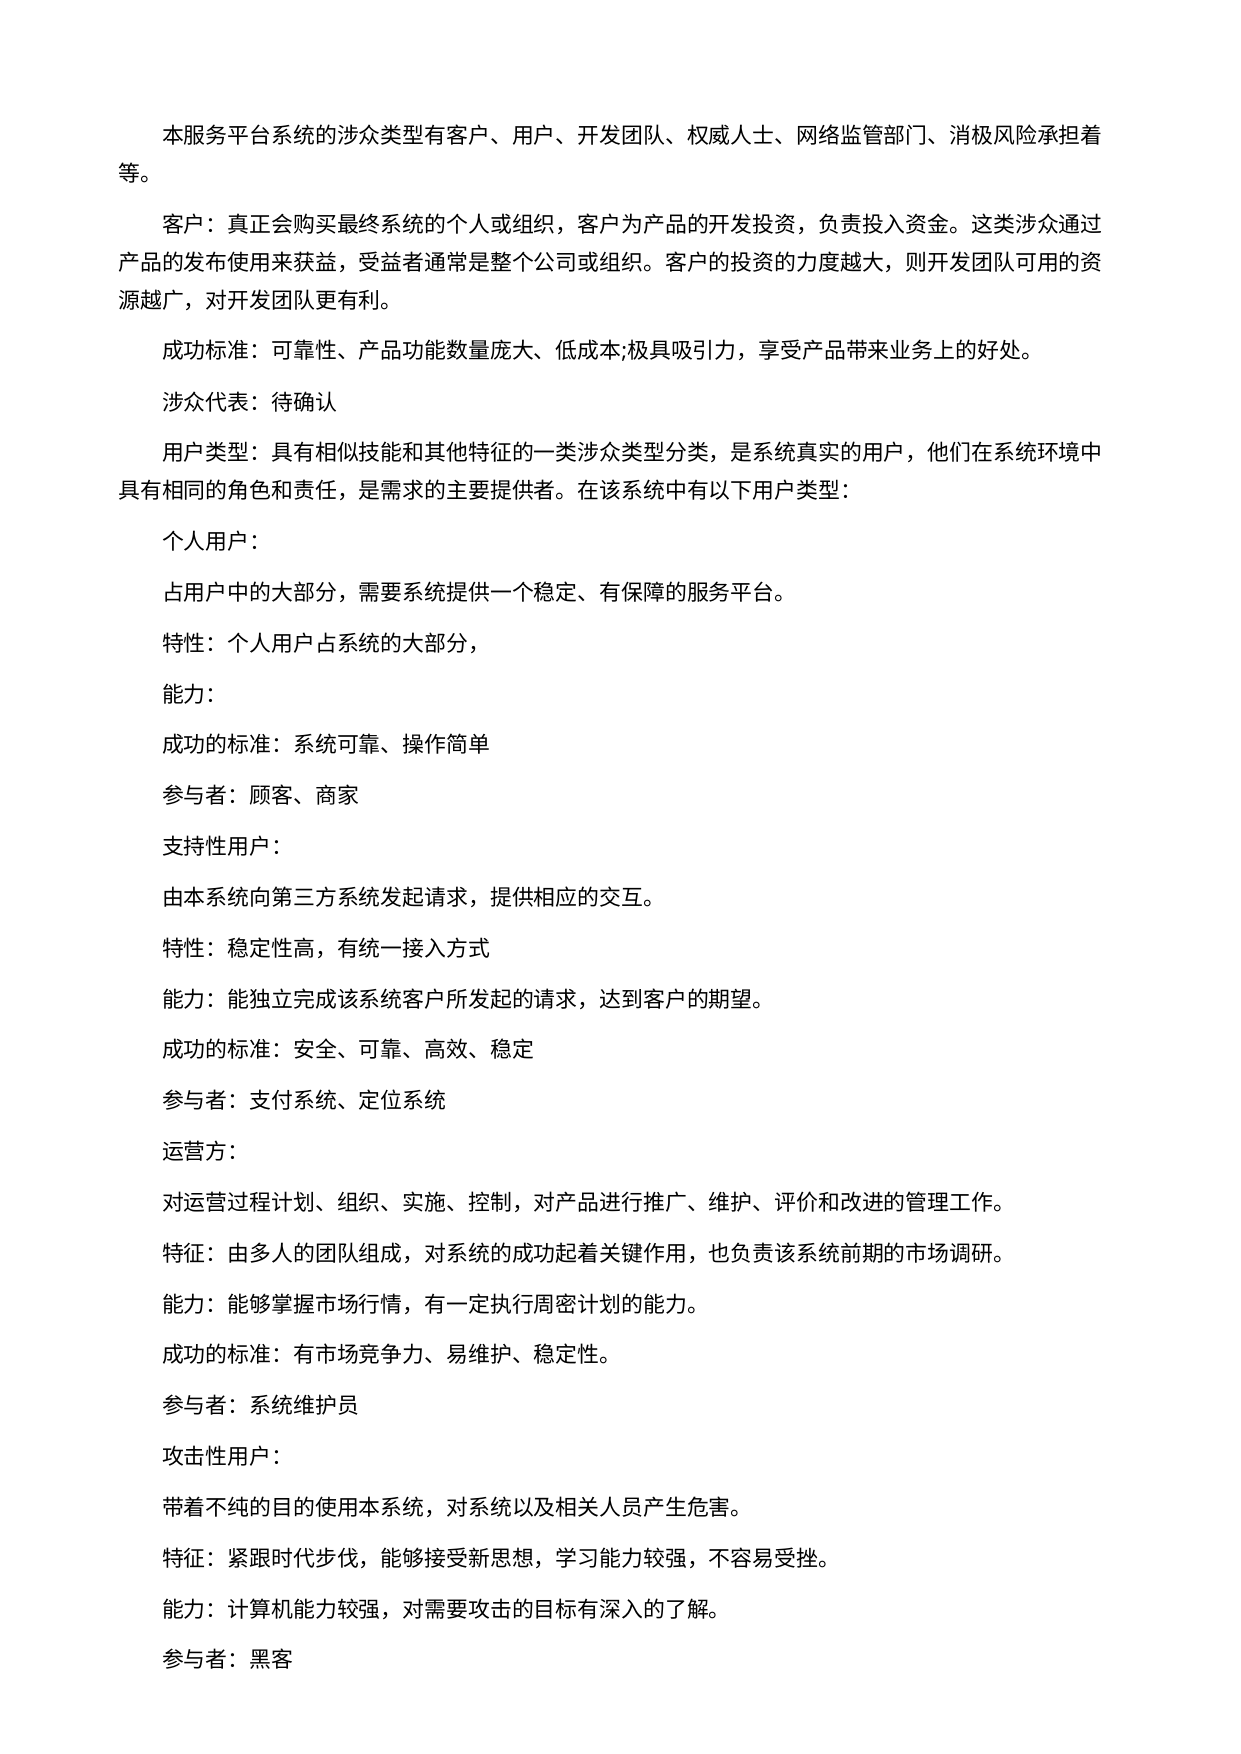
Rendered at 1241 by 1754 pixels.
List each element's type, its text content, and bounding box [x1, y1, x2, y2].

text 参与者：系统维护员 [118, 1388, 1122, 1420]
text 个人用户： [118, 524, 1122, 556]
text 特性：个人用户占系统的大部分， [118, 626, 1122, 657]
text 成功的标准：系统可靠、操作简单 [118, 727, 1122, 759]
text 成功的标准：安全、可靠、高效、稳定 [118, 1032, 1122, 1064]
text 成功标准：可靠性、产品功能数量庞大、低成本;极具吸引力，享受产品带来业务上的好处。 [118, 333, 1122, 365]
text 特征：由多人的团队组成，对系统的成功起着关键作用，也负责该系统前期的市场调研。 [118, 1236, 1122, 1267]
text 能力：计算机能力较强，对需要攻击的目标有深入的了解。 [118, 1592, 1122, 1623]
text 对运营过程计划、组织、实施、控制，对产品进行推广、维护、评价和改进的管理工作。 [118, 1185, 1122, 1217]
text 本服务平台系统的涉众类型有客户、用户、开发团队、权威人士、网络监管部门、消极风险承担着等。 [118, 118, 1122, 188]
text 参与者：顾客、商家 [118, 778, 1122, 810]
text 能力：能够掌握市场行情，有一定执行周密计划的能力。 [118, 1287, 1122, 1318]
text 能力： [118, 677, 1122, 708]
text 运营方： [118, 1134, 1122, 1166]
text 参与者：黑客 [118, 1642, 1122, 1674]
text 成功的标准：有市场竞争力、易维护、稳定性。 [118, 1337, 1122, 1369]
text 客户：真正会购买最终系统的个人或组织，客户为产品的开发投资，负责投入资金。这类涉众通过产品的发布使用来获益，受益者通常是整个公司或组织。客户的投资的力度越大，则开发团队可用的资源越广，对开发团队更有利。 [118, 207, 1122, 314]
text 用户类型：具有相似技能和其他特征的一类涉众类型分类，是系统真实的用户，他们在系统环境中具有相同的角色和责任，是需求的主要提供者。在该系统中有以下用户类型： [118, 435, 1122, 505]
text 带着不纯的目的使用本系统，对系统以及相关人员产生危害。 [118, 1490, 1122, 1522]
text 涉众代表：待确认 [118, 384, 1122, 416]
text 特征：紧跟时代步伐，能够接受新思想，学习能力较强，不容易受挫。 [118, 1541, 1122, 1572]
text 能力：能独立完成该系统客户所发起的请求，达到客户的期望。 [118, 982, 1122, 1013]
text 参与者：支付系统、定位系统 [118, 1083, 1122, 1115]
text 占用户中的大部分，需要系统提供一个稳定、有保障的服务平台。 [118, 575, 1122, 607]
text 特性：稳定性高，有统一接入方式 [118, 931, 1122, 962]
text 支持性用户： [118, 829, 1122, 861]
text 攻击性用户： [118, 1439, 1122, 1471]
text 由本系统向第三方系统发起请求，提供相应的交互。 [118, 880, 1122, 912]
